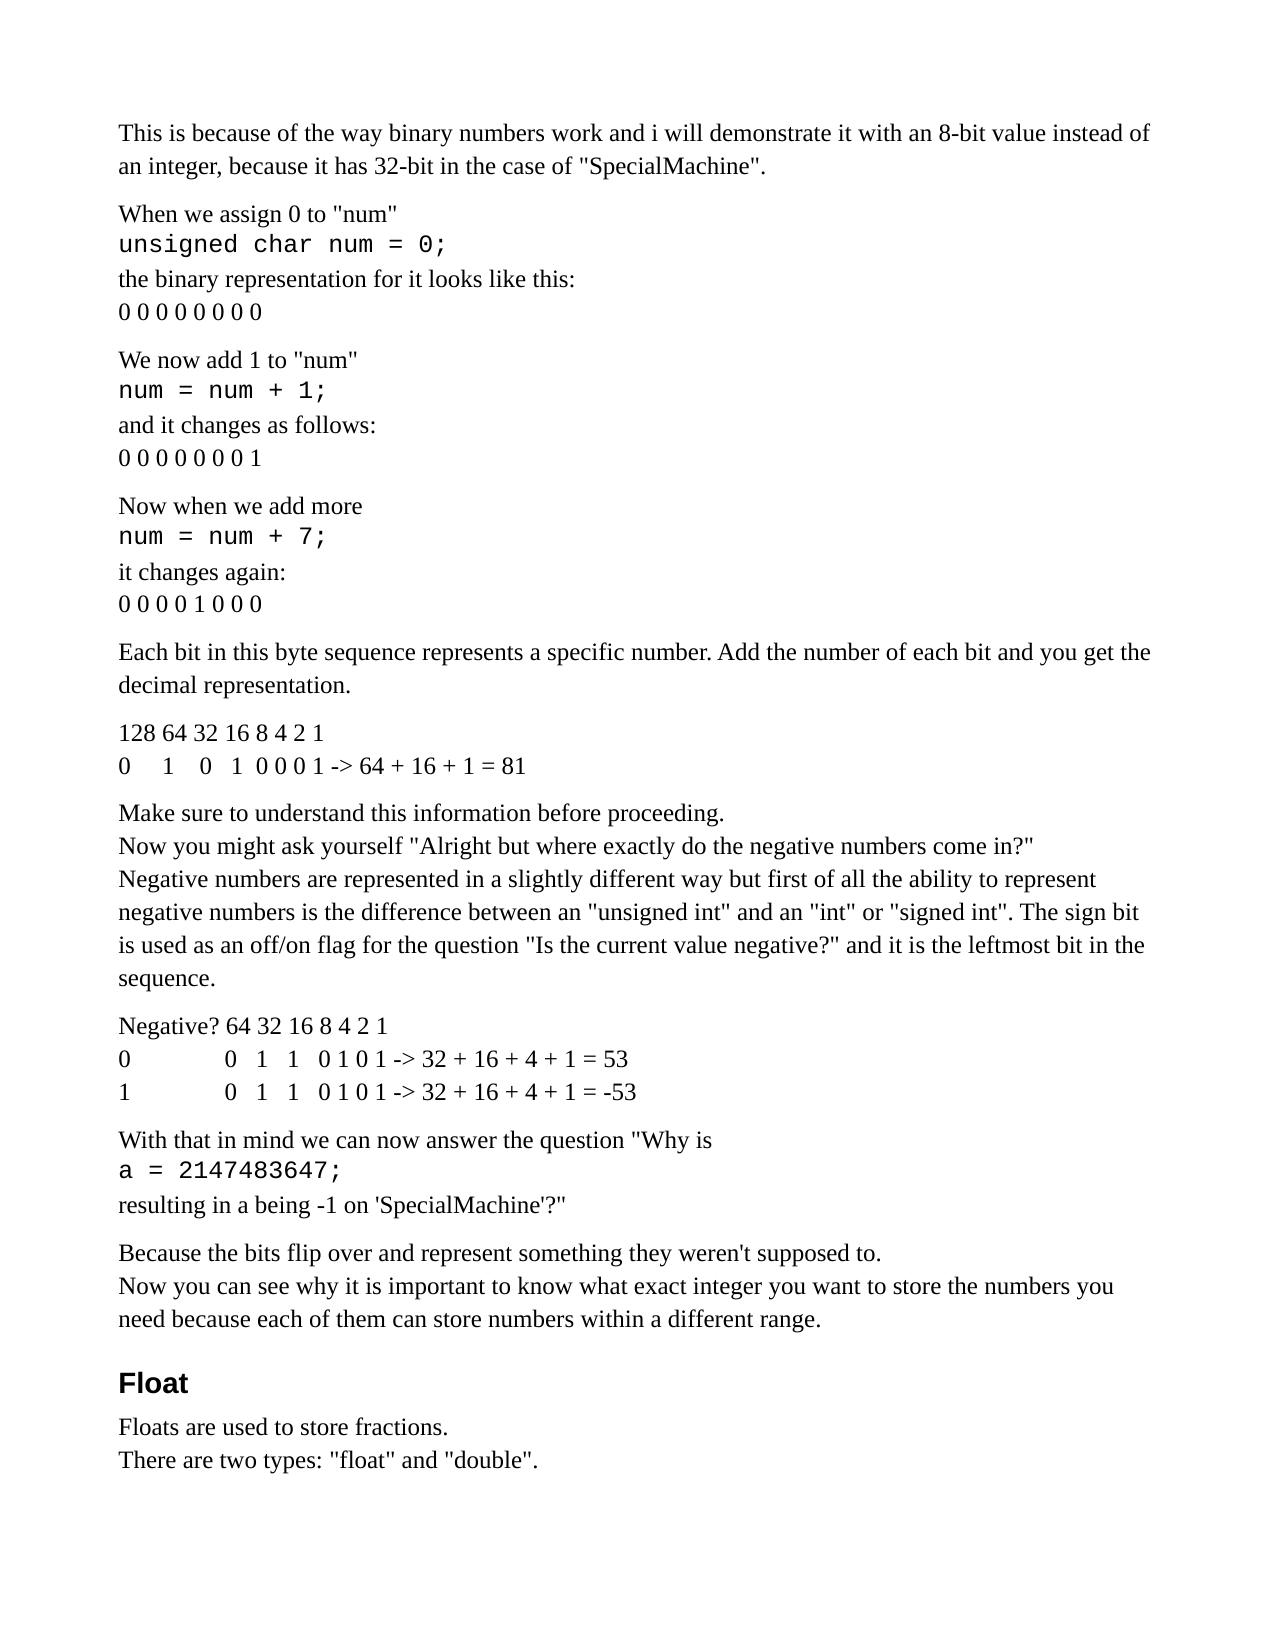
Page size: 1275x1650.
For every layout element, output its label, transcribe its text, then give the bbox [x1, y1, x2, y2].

text Now when we add more num = num + 7; it changes again: 0 0 0 0 1 0 0 0 [118, 491, 1157, 618]
text Floats are used to store fractions. There are two types: "float" and "double". [118, 1412, 1157, 1474]
text This is because of the way binary numbers work and i will demonstrate it with an 8-bit value instead of an integer, because it has 32-bit in the case of "SpecialMachine". [118, 118, 1157, 180]
subtitle Float [118, 1366, 1157, 1400]
text Negative? 64 32 16 8 4 2 1 0 0 1 1 0 1 0 1 -> 32 + 16 + 4 + 1 = 53 1 0 1 1 0 1 0 1 -> 32 + 16 + 4 + 1 = -53 [118, 1011, 1157, 1106]
text Because the bits flip over and represent something they weren't supposed to. Now you can see why it is important to know what exact integer you want to store the numbers you need because each of them can store numbers within a different range. [118, 1238, 1157, 1333]
text We now add 1 to "num" num = num + 1; and it changes as follows: 0 0 0 0 0 0 0 1 [118, 345, 1157, 472]
text Make sure to understand this information before proceeding. Now you might ask yourself "Alright but where exactly do the negative numbers come in?" Negative numbers are represented in a slightly different way but first of all the ability to represent negative numbers is the difference between an "unsigned int" and an "int" or "signed int". The sign bit is used as an off/on flag for the question "Is the current value negative?" and it is the leftmost bit in the sequence. [118, 798, 1157, 992]
text With that in mind we can now answer the question "Why is a = 2147483647; resulting in a being -1 on 'SpecialMachine'?" [118, 1125, 1157, 1219]
text When we assign 0 to "num" unsigned char num = 0; the binary representation for it looks like this: 0 0 0 0 0 0 0 0 [118, 199, 1157, 326]
text 128 64 32 16 8 4 2 1 0 1 0 1 0 0 0 1 -> 64 + 16 + 1 = 81 [118, 718, 1157, 779]
text Each bit in this byte sequence represents a specific number. Add the number of each bit and you get the decimal representation. [118, 637, 1157, 699]
